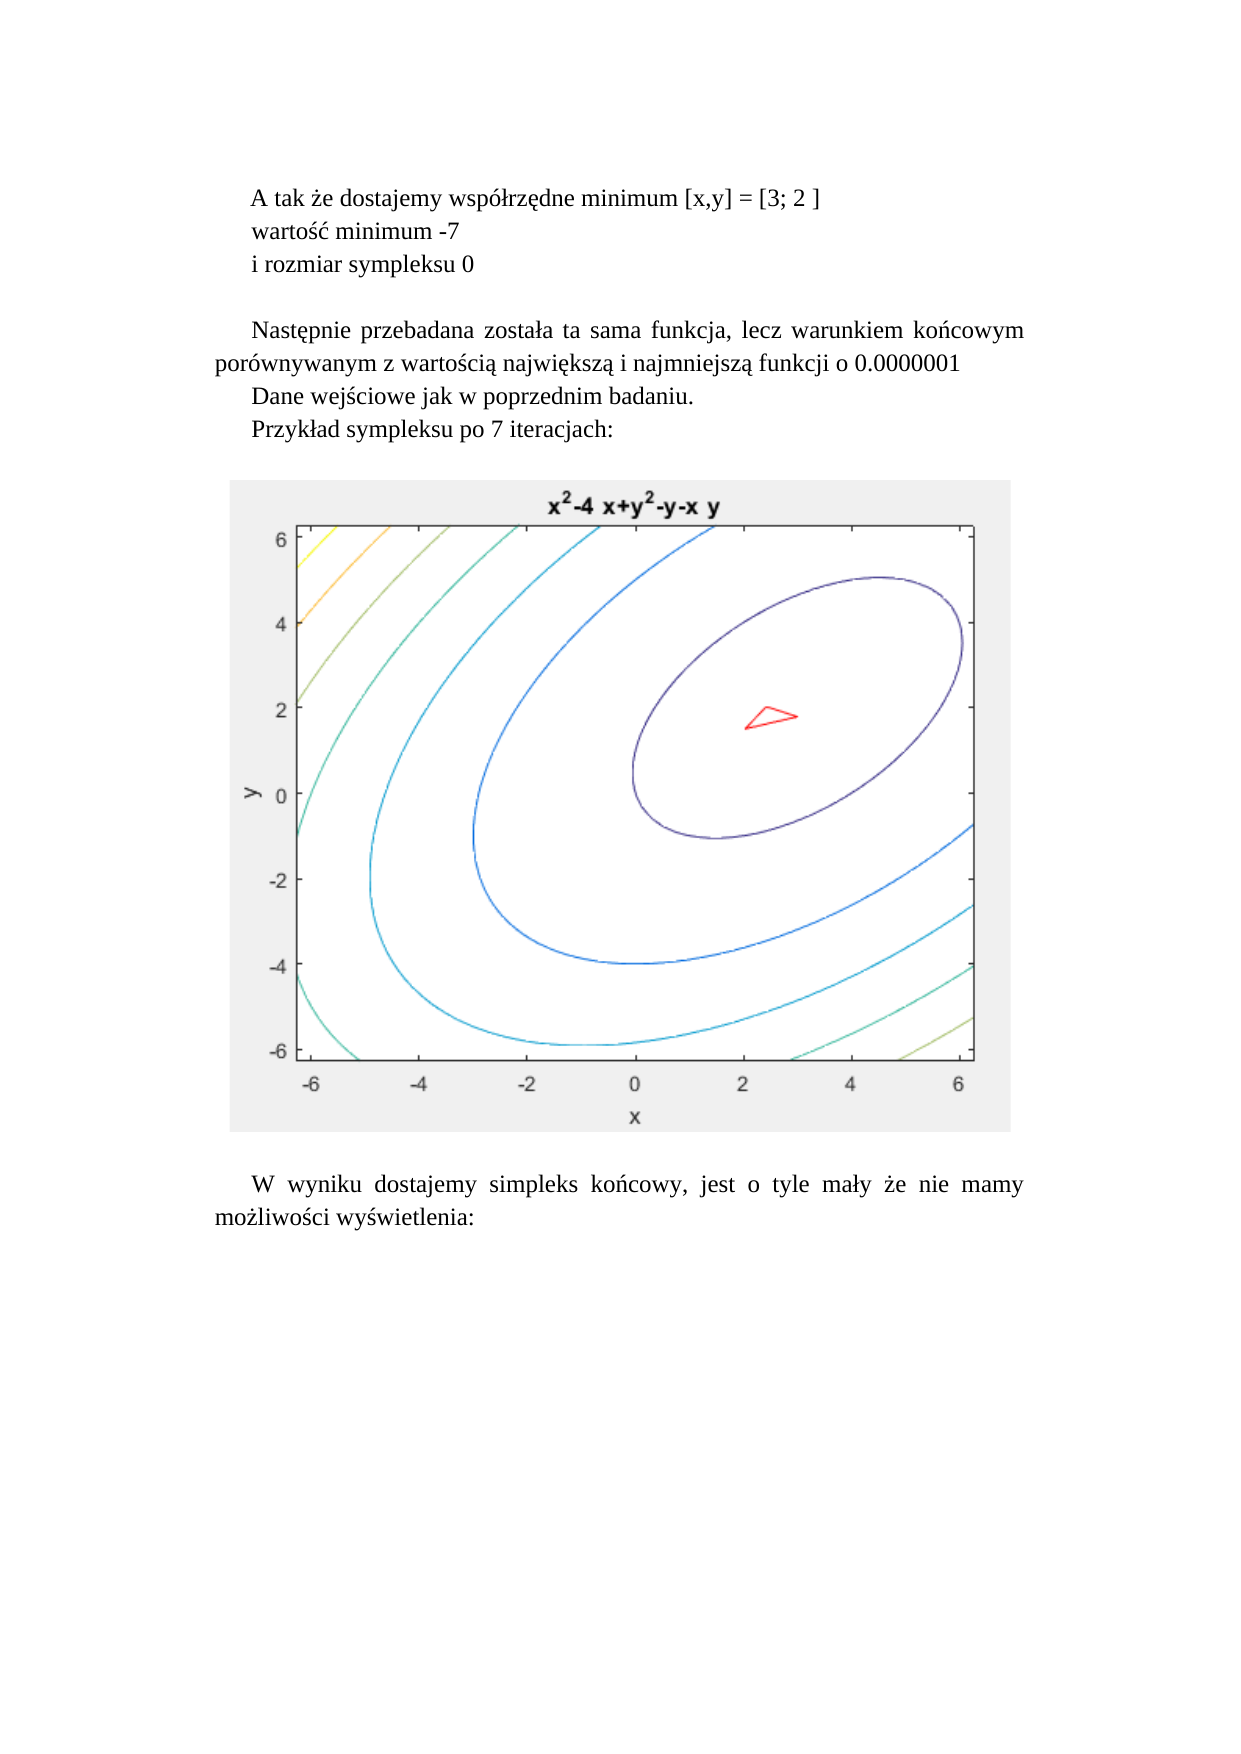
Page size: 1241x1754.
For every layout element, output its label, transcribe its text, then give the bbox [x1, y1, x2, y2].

picture [229, 480, 1011, 1132]
text Dane wejściowe jak w poprzednim badaniu. [214, 381, 1025, 410]
text A tak że dostajemy współrzędne minimum [x,y] = [3; 2 ] [150, 183, 1025, 212]
text Następnie przebadana została ta sama funkcja, lecz warunkiem końcowym porównywanym z wartością największą i najmniejszą funkcji o 0.0000001 [214, 315, 1025, 377]
text wartość minimum -7 [214, 216, 1025, 245]
text Przykład sympleksu po 7 iteracjach: [214, 414, 1025, 443]
text i rozmiar sympleksu 0 [214, 249, 1025, 278]
text W wyniku dostajemy simpleks końcowy, jest o tyle mały że nie mamy możliwości wyświetlenia: [214, 1169, 1025, 1231]
